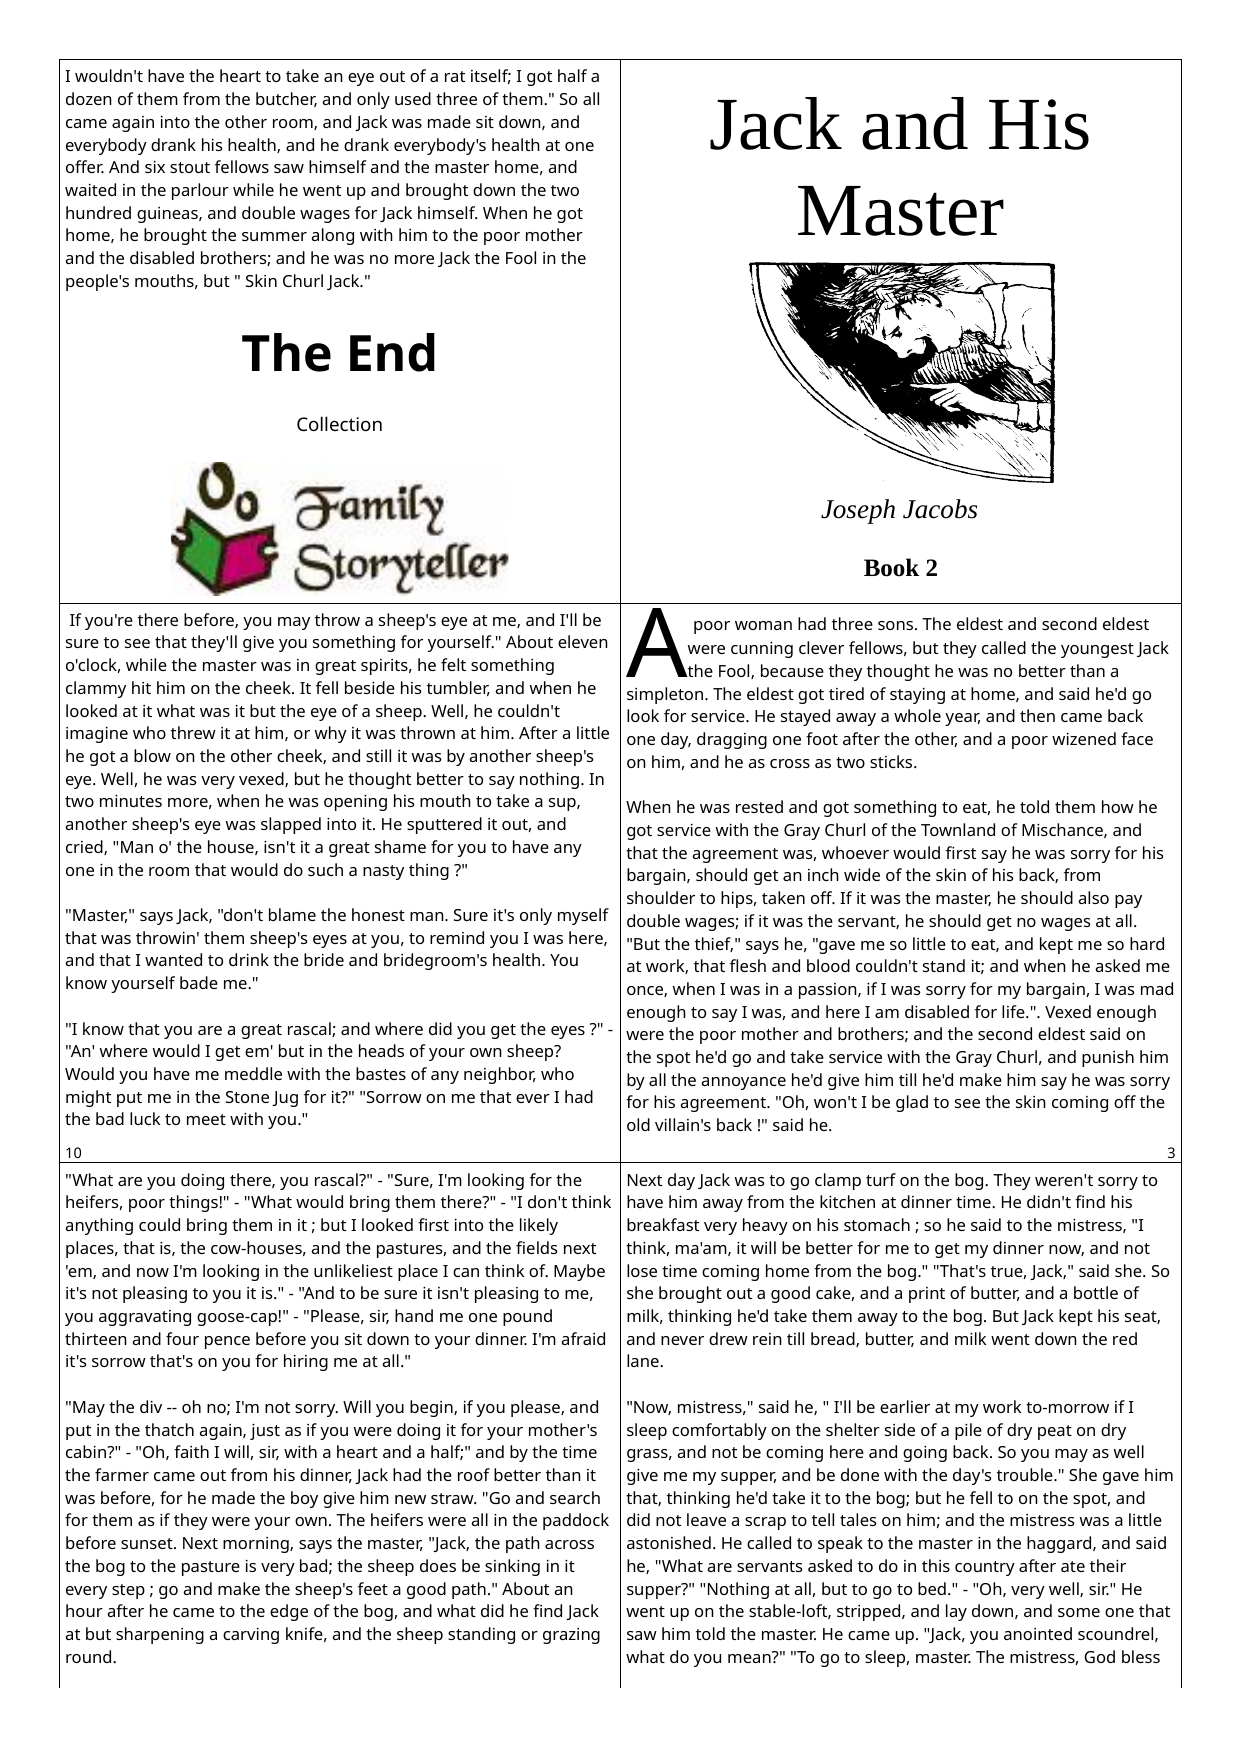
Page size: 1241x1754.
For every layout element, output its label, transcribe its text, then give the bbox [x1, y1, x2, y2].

table_cell A poor woman had three sons. The eldest and second eldest were cunning clever fellows, but they called the youngest Jack the Fool, because they thought he was no better than a simpleton. The eldest got tired of staying at home, and said he'd go look for service. He stayed away a whole year, and then came back one day, dragging one foot after the other, and a poor wizened face on him, and he as cross as two sticks. When he was rested and got something to eat, he told them how he got service with the Gray Churl of the Townland of Mischance, and that the agreement was, whoever would first say he was sorry for his bargain, should get an inch wide of the skin of his back, from shoulder to hips, taken off. If it was the master, he should also pay double wages; if it was the servant, he should get no wages at all. "But the thief," says he, "gave me so little to eat, and kept me so hard at work, that flesh and blood couldn't stand it; and when he asked me once, when I was in a passion, if I was sorry for my bargain, I was mad enough to say I was, and here I am disabled for life.". Vexed enough were the poor mother and brothers; and the second eldest said on the spot he'd go and take service with the Gray Churl, and punish him by all the annoyance he'd give him till he'd make him say he was sorry for his agreement. "Oh, won't I be glad to see the skin coming off the old villain's back !" said he. [621, 604, 1181, 1142]
table_header I wouldn't have the heart to take an eye out of a rat itself; I got half a dozen of them from the butcher, and only used three of them." So all came again into the other room, and Jack was made sit down, and everybody drank his health, and he drank everybody's health at one offer. And six stout fellows saw himself and the master home, and waited in the parlour while he went up and brought down the two hundred guineas, and double wages for Jack himself. When he got home, he brought the summer along with him to the poor mother and the disabled brothers; and he was no more Jack the Fool in the people's mouths, but " Skin Churl Jack." The End Collection [60, 60, 620, 602]
table_cell Next day Jack was to go clamp turf on the bog. They weren't sorry to have him away from the kitchen at dinner time. He didn't find his breakfast very heavy on his stomach ; so he said to the mistress, "I think, ma'am, it will be better for me to get my dinner now, and not lose time coming home from the bog." "That's true, Jack," said she. So she brought out a good cake, and a print of butter, and a bottle of milk, thinking he'd take them away to the bog. But Jack kept his seat, and never drew rein till bread, butter, and milk went down the red lane. "Now, mistress," said he, " I'll be earlier at my work to-morrow if I sleep comfortably on the shelter side of a pile of dry peat on dry grass, and not be coming here and going back. So you may as well give me my supper, and be done with the day's trouble." She gave him that, thinking he'd take it to the bog; but he fell to on the spot, and did not leave a scrap to tell tales on him; and the mistress was a little astonished. He called to speak to the master in the haggard, and said he, "What are servants asked to do in this country after ate their supper?" "Nothing at all, but to go to bed." - "Oh, very well, sir." He went up on the stable-loft, stripped, and lay down, and some one that saw him told the master. He came up. "Jack, you anointed scoundrel, what do you mean?" "To go to sleep, master. The mistress, God bless [621, 1163, 1181, 1688]
picture [170, 462, 509, 596]
picture [731, 252, 1070, 493]
table_cell If you're there before, you may throw a sheep's eye at me, and I'll be sure to see that they'll give you something for yourself." About eleven o'clock, while the master was in great spirits, he felt something clammy hit him on the cheek. It fell beside his tumbler, and when he looked at it what was it but the eye of a sheep. Well, he couldn't imagine who threw it at him, or why it was thrown at him. After a little he got a blow on the other cheek, and still it was by another sheep's eye. Well, he was very vexed, but he thought better to say nothing. In two minutes more, when he was opening his mouth to take a sup, another sheep's eye was slapped into it. He sputtered it out, and cried, "Man o' the house, isn't it a great shame for you to have any one in the room that would do such a nasty thing ?" "Master," says Jack, "don't blame the honest man. Sure it's only myself that was throwin' them sheep's eyes at you, to remind you I was here, and that I wanted to drink the bride and bridegroom's health. You know yourself bade me." "I know that you are a great rascal; and where did you get the eyes ?" - "An' where would I get em' but in the heads of your own sheep? Would you have me meddle with the bastes of any neighbor, who might put me in the Stone Jug for it?" "Sorrow on me that ever I had the bad luck to meet with you." [60, 604, 620, 1142]
table_cell 3 [621, 1143, 1181, 1162]
table_cell 10 [60, 1143, 620, 1162]
table_header Jack and His Master Joseph Jacobs Book 2 [621, 60, 1181, 602]
table_cell "What are you doing there, you rascal?" - "Sure, I'm looking for the heifers, poor things!" - "What would bring them there?" - "I don't think anything could bring them in it ; but I looked first into the likely places, that is, the cow-houses, and the pastures, and the fields next 'em, and now I'm looking in the unlikeliest place I can think of. Maybe it's not pleasing to you it is." - "And to be sure it isn't pleasing to me, you aggravating goose-cap!" - "Please, sir, hand me one pound thirteen and four pence before you sit down to your dinner. I'm afraid it's sorrow that's on you for hiring me at all." "May the div -- oh no; I'm not sorry. Will you begin, if you please, and put in the thatch again, just as if you were doing it for your mother's cabin?" - "Oh, faith I will, sir, with a heart and a half;" and by the time the farmer came out from his dinner, Jack had the roof better than it was before, for he made the boy give him new straw. "Go and search for them as if they were your own. The heifers were all in the paddock before sunset. Next morning, says the master, "Jack, the path across the bog to the pasture is very bad; the sheep does be sinking in it every step ; go and make the sheep's feet a good path." About an hour after he came to the edge of the bog, and what did he find Jack at but sharpening a carving knife, and the sheep standing or grazing round. [60, 1163, 620, 1688]
